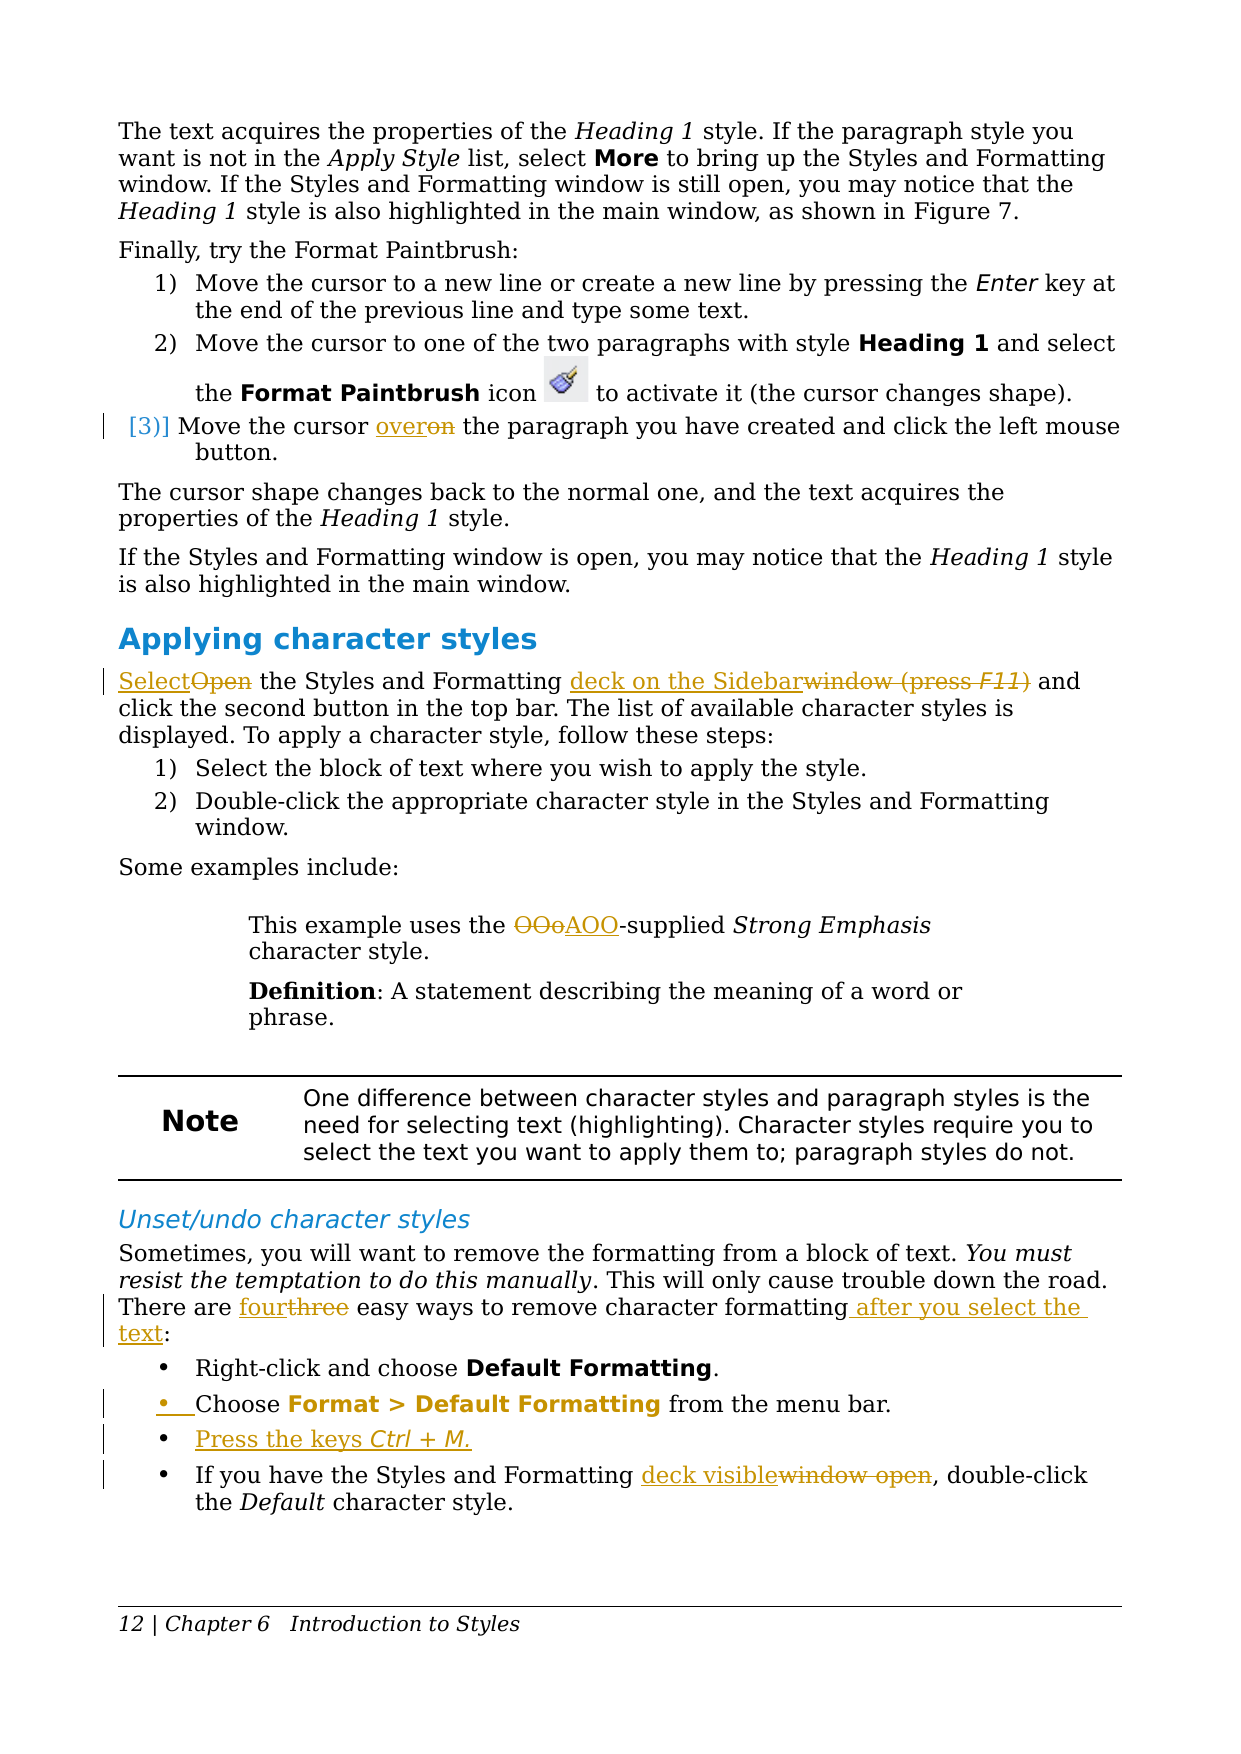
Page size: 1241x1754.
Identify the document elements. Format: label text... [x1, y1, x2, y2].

list Press the keys Ctrl + M. [156, 1424, 1122, 1454]
list Right-click and choose Default Formatting. [156, 1354, 1122, 1383]
text Some examples include: [118, 854, 1122, 880]
text If the Styles and Formatting window is open, you may notice that the Heading 1 style is also highlighted in the main window. [118, 544, 1122, 598]
text This example uses the AOO-supplied Strong Emphasis character style. [248, 912, 992, 965]
text The cursor shape changes back to the normal one, and the text acquires the properties of the Heading 1 style. [118, 479, 1122, 532]
table_header One difference between character styles and paragraph styles is the need for selecting text (highlighting). Character styles require you to select the text you want to apply them to; paragraph styles do not. [281, 1077, 1122, 1178]
list Select the Styles and Formatting deck on the Sidebar and click the second button in the top bar. The list of available character styles is displayed. To apply a character style, follow these steps: [118, 668, 1122, 748]
text Definition: A statement describing the meaning of a word or phrase. [248, 978, 992, 1031]
list Move the cursor to a new line or create a new line by pressing the Enter key at the end of the previous line and type some text. [177, 270, 1122, 324]
list Select the block of text where you wish to apply the style. [177, 755, 1122, 782]
list Move the cursor to one of the two paragraphs with style Heading 1 and select the Format Paintbrush icon to activate it (the cursor changes shape). [177, 330, 1122, 407]
list Move the cursor over the paragraph you have created and click the left mouse button. [177, 413, 1122, 466]
list Choose Format > Default Formatting from the menu bar. [156, 1389, 1122, 1418]
list Finally, try the Format Paintbrush: [118, 237, 1122, 264]
table_header Note [118, 1077, 281, 1178]
text The text acquires the properties of the Heading 1 style. If the paragraph style you want is not in the Apply Style list, select More to bring up the Styles and Formatting window. If the Styles and Formatting window is still open, you may notice that the Heading 1 style is also highlighted in the main window, as shown in Figure 7. [118, 118, 1122, 225]
list If you have the Styles and Formatting deck visible, double-click the Default character style. [156, 1460, 1122, 1516]
picture [543, 356, 589, 402]
subtitle Applying character styles [118, 622, 1122, 656]
subtitle Unset/undo character styles [118, 1205, 1122, 1234]
list Sometimes, you will want to remove the formatting from a block of text. You must resist the temptation to do this manually. This will only cause trouble down the road. There are four easy ways to remove character formatting after you select the text: [118, 1241, 1122, 1347]
list Double-click the appropriate character style in the Styles and Formatting window. [177, 788, 1122, 841]
